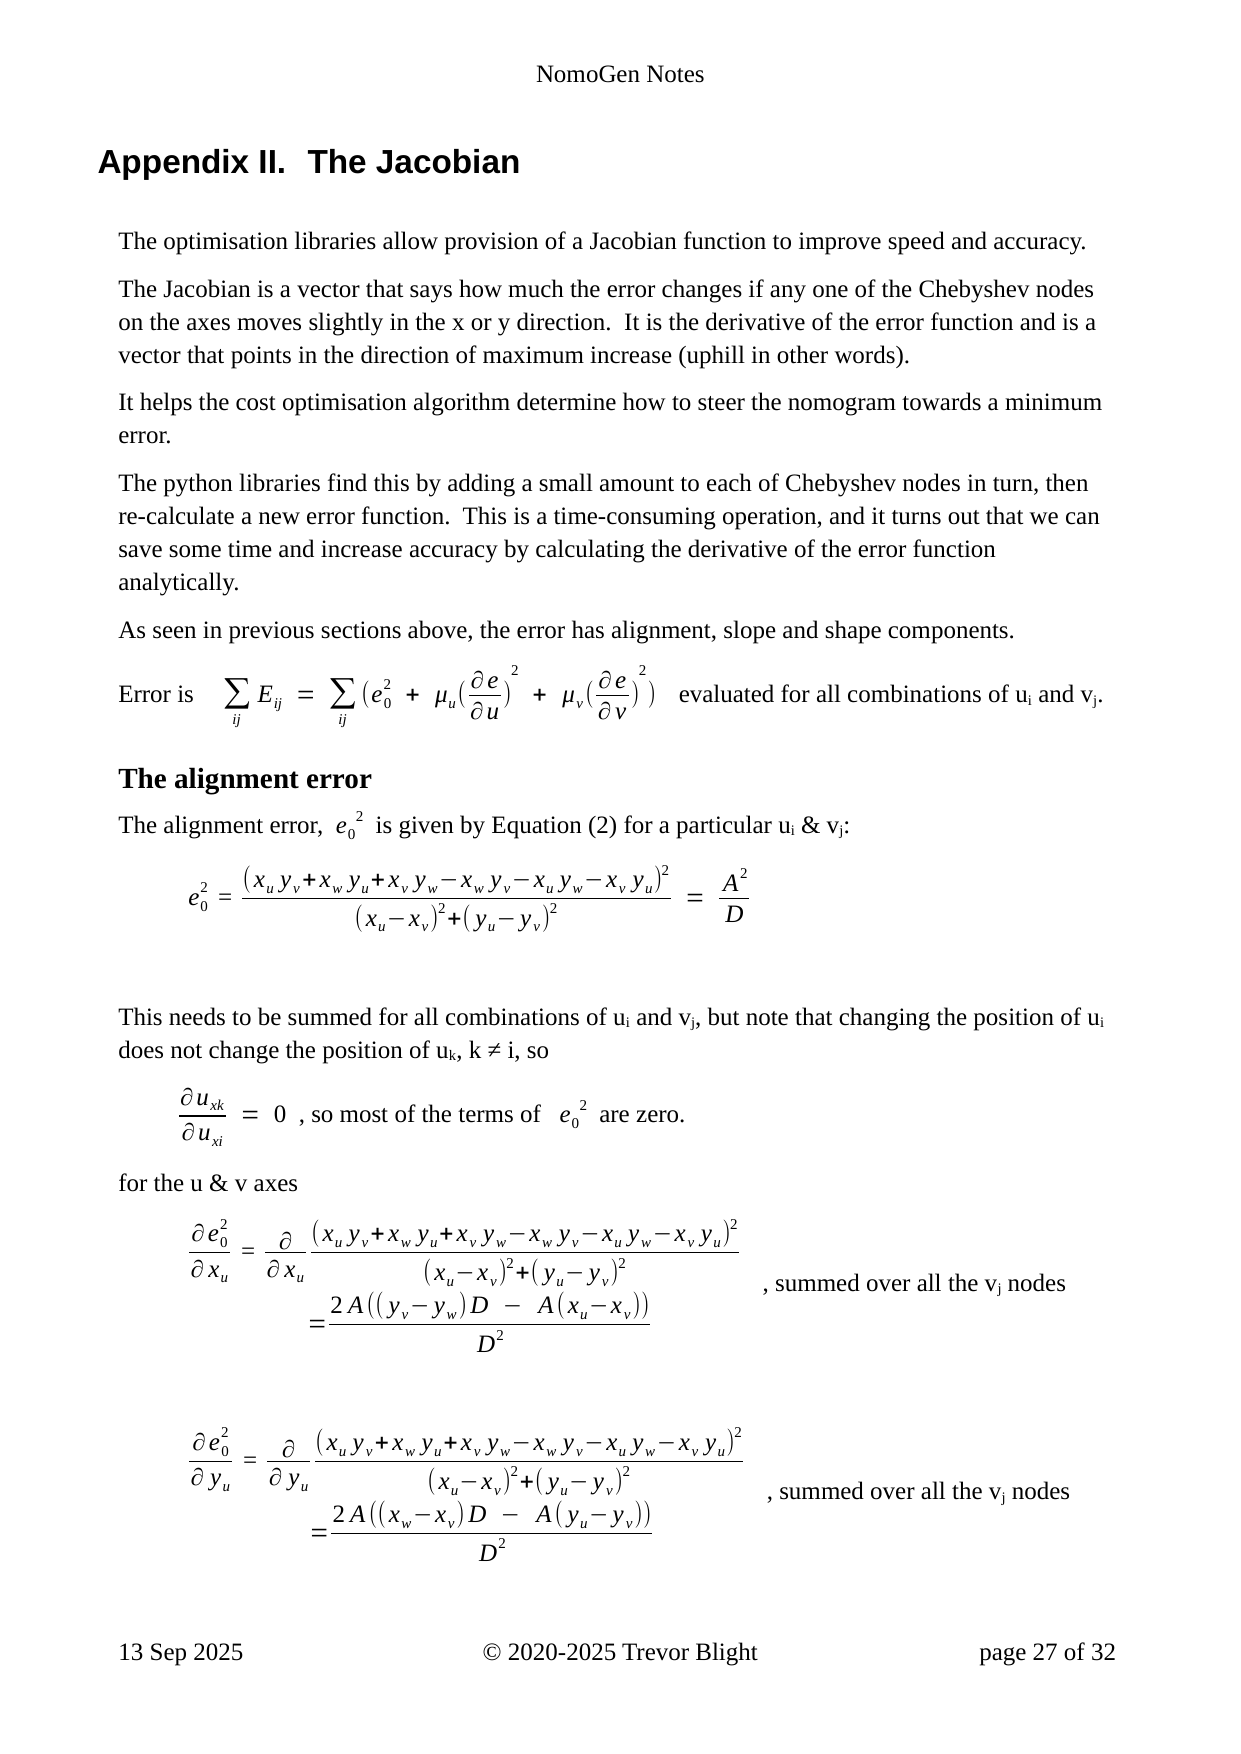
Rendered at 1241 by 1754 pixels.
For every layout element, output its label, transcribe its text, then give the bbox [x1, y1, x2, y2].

text The Jacobian is a vector that says how much the error changes if any one of the Chebyshev nodes on the axes moves slightly in the x or y direction. It is the derivative of the error function and is a vector that points in the direction of maximum increase (uphill in other words). [118, 274, 1122, 369]
text As seen in previous sections above, the error has alignment, slope and shape components. [118, 615, 1122, 643]
text The optimisation libraries allow provision of a Jacobian function to improve speed and accuracy. [118, 226, 1122, 255]
text The python libraries find this by adding a small amount to each of Chebyshev nodes in turn, then re-calculate a new error function. This is a time-consuming operation, and it turns out that we can save some time and increase accuracy by calculating the derivative of the error function analytically. [118, 468, 1122, 596]
text Error is evaluated for all combinations of ui and vj. [118, 662, 1122, 728]
text , summed over all the vj nodes [165, 1216, 1122, 1358]
text for the u & v axes [118, 1168, 1122, 1197]
text The alignment error,is given by Equation (2) for a particular ui & vj: [118, 808, 1122, 843]
text This needs to be summed for all combinations of ui and vj, but note that changing the position of ui does not change the position of uk, k ≠ i, so [118, 1002, 1122, 1064]
list The Jacobian [295, 142, 1122, 181]
text It helps the cost optimisation algorithm determine how to steer the nomogram towards a minimum error. [118, 387, 1122, 449]
text , so most of the terms of are zero. [165, 1082, 1122, 1149]
subtitle The alignment error [118, 762, 1122, 795]
text , summed over all the vj nodes [165, 1424, 1122, 1566]
